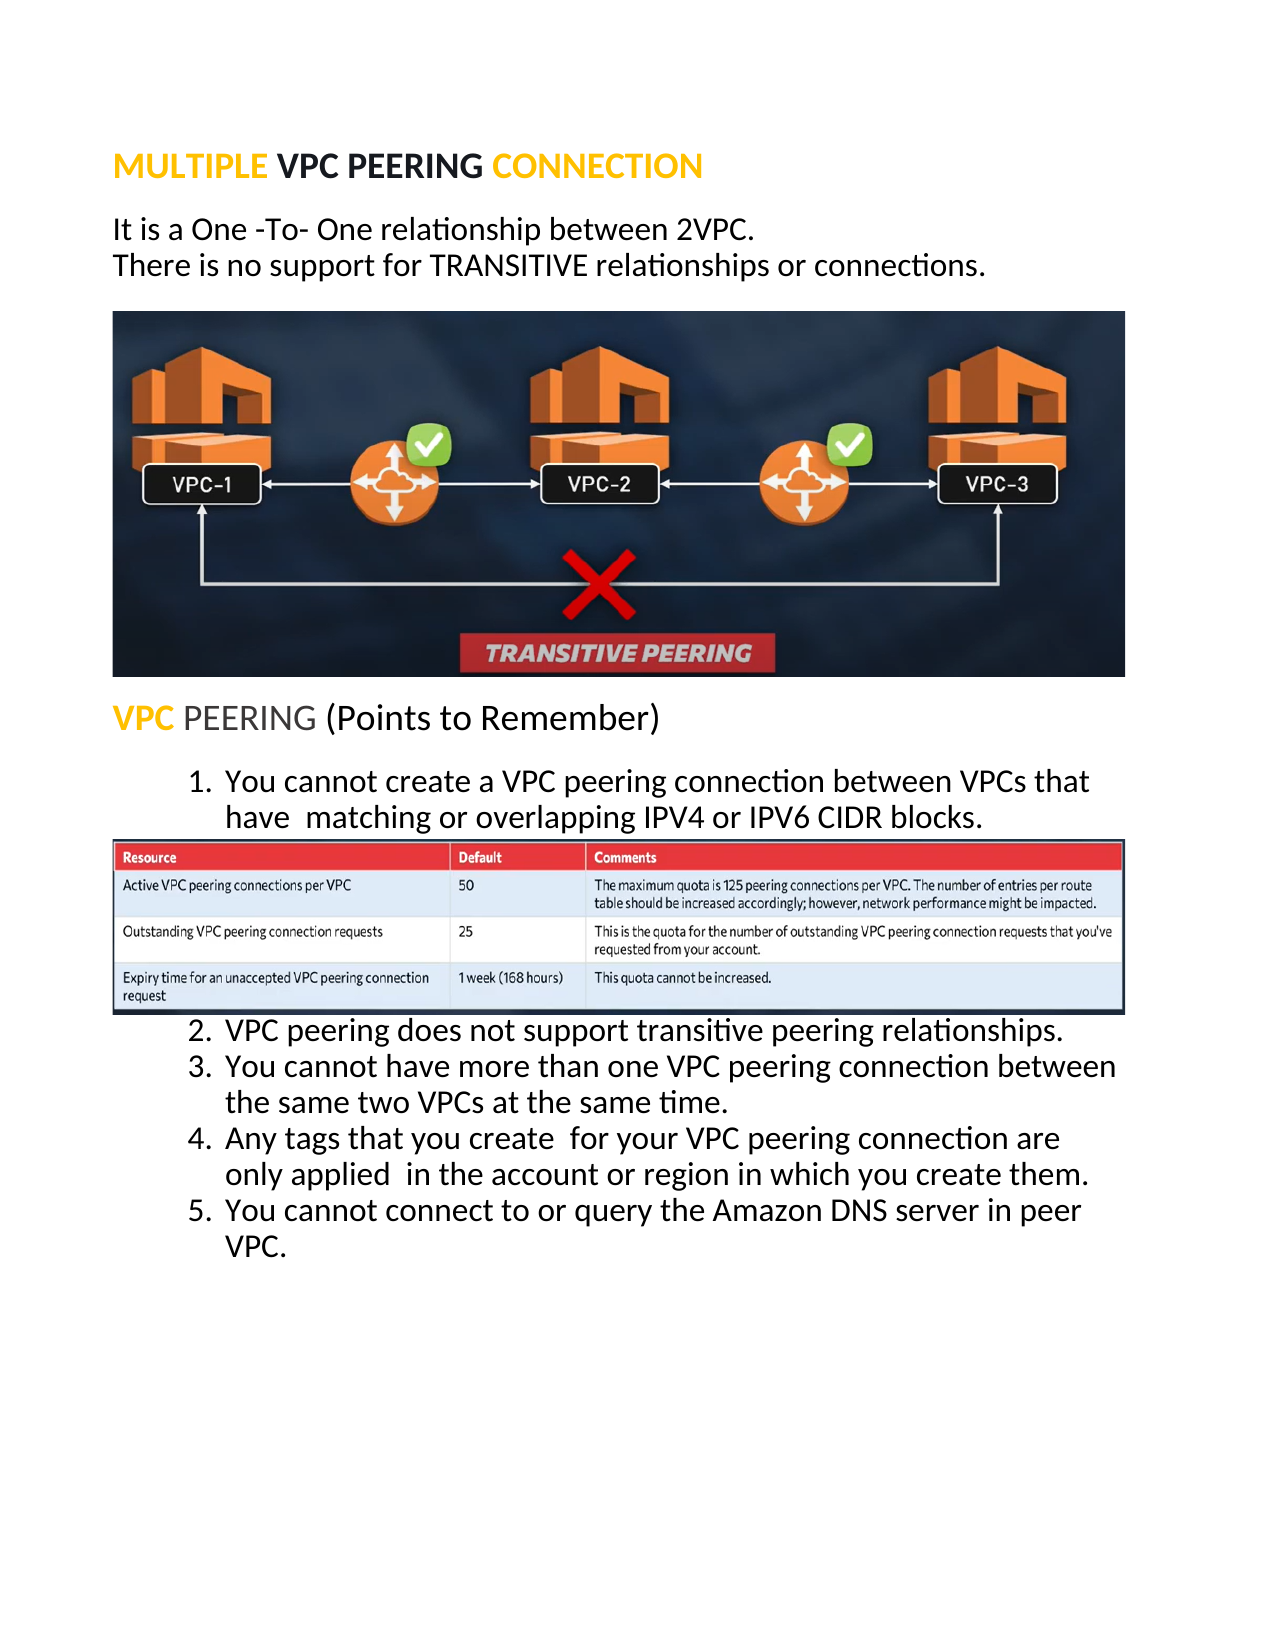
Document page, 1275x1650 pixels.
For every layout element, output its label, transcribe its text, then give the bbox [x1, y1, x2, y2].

list You cannot connect to or query the Amazon DNS server in peer VPC. [187, 1196, 1125, 1266]
list You cannot create a VPC peering connection between VPCs that have matching or overlapping IPV4 or IPV6 CIDR blocks. [187, 768, 1125, 837]
text MULTIPLE VPC PEERING CONNECTION [112, 150, 1125, 187]
list You cannot have more than one VPC peering connection between the same two VPCs at the same time. [187, 1053, 1125, 1122]
text VPC PEERING (Points to Remember) [112, 703, 1125, 740]
picture [112, 311, 1125, 677]
list VPC peering does not support transitive peering relationships. [187, 1017, 1125, 1050]
picture [112, 839, 1125, 1015]
text There is no support for TRANSITIVE relationships or connections. [112, 251, 1125, 284]
text It is a One -To- One relationship between 2VPC. [112, 215, 1125, 248]
list Any tags that you create for your VPC peering connection are only applied in the account or region in which you create them. [187, 1124, 1125, 1194]
